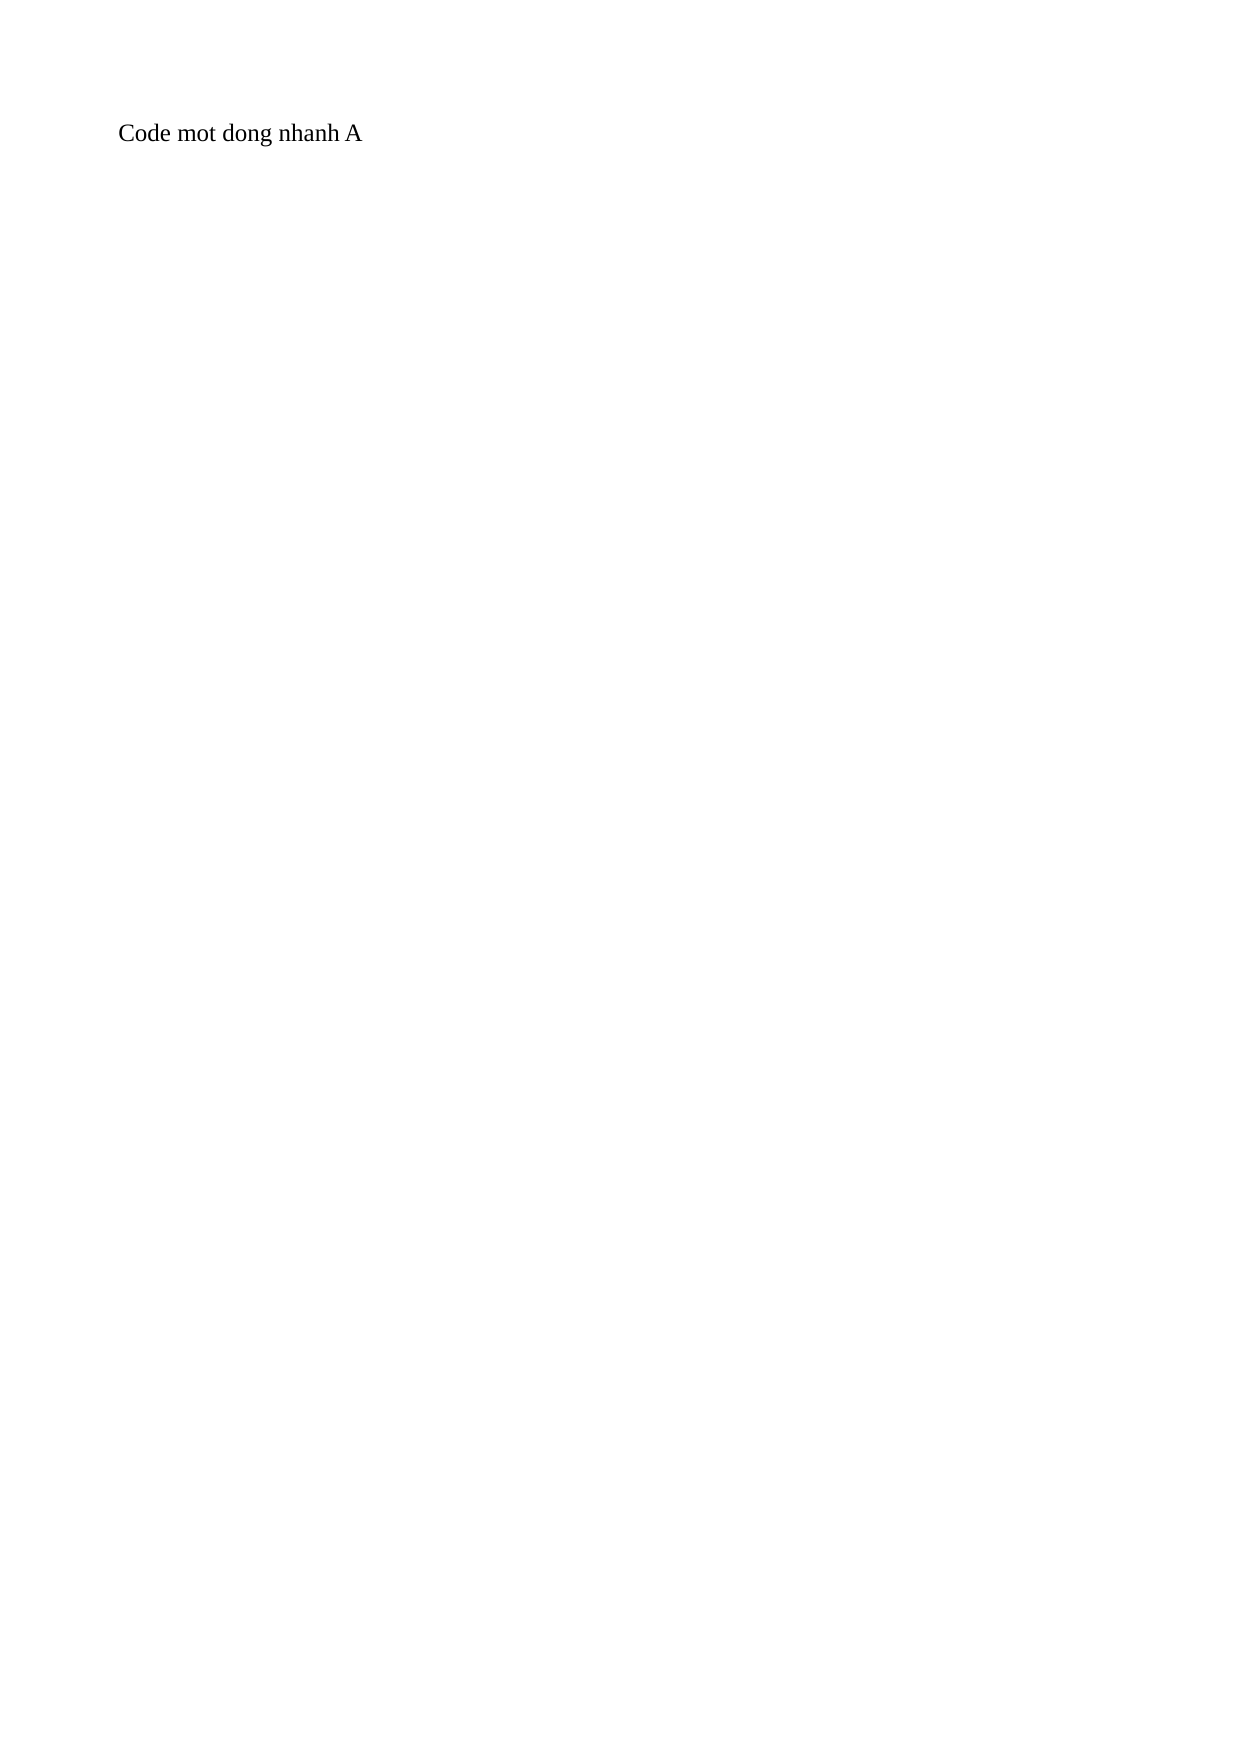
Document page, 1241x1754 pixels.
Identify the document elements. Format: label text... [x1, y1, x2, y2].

text Code mot dong nhanh A [118, 118, 1122, 147]
